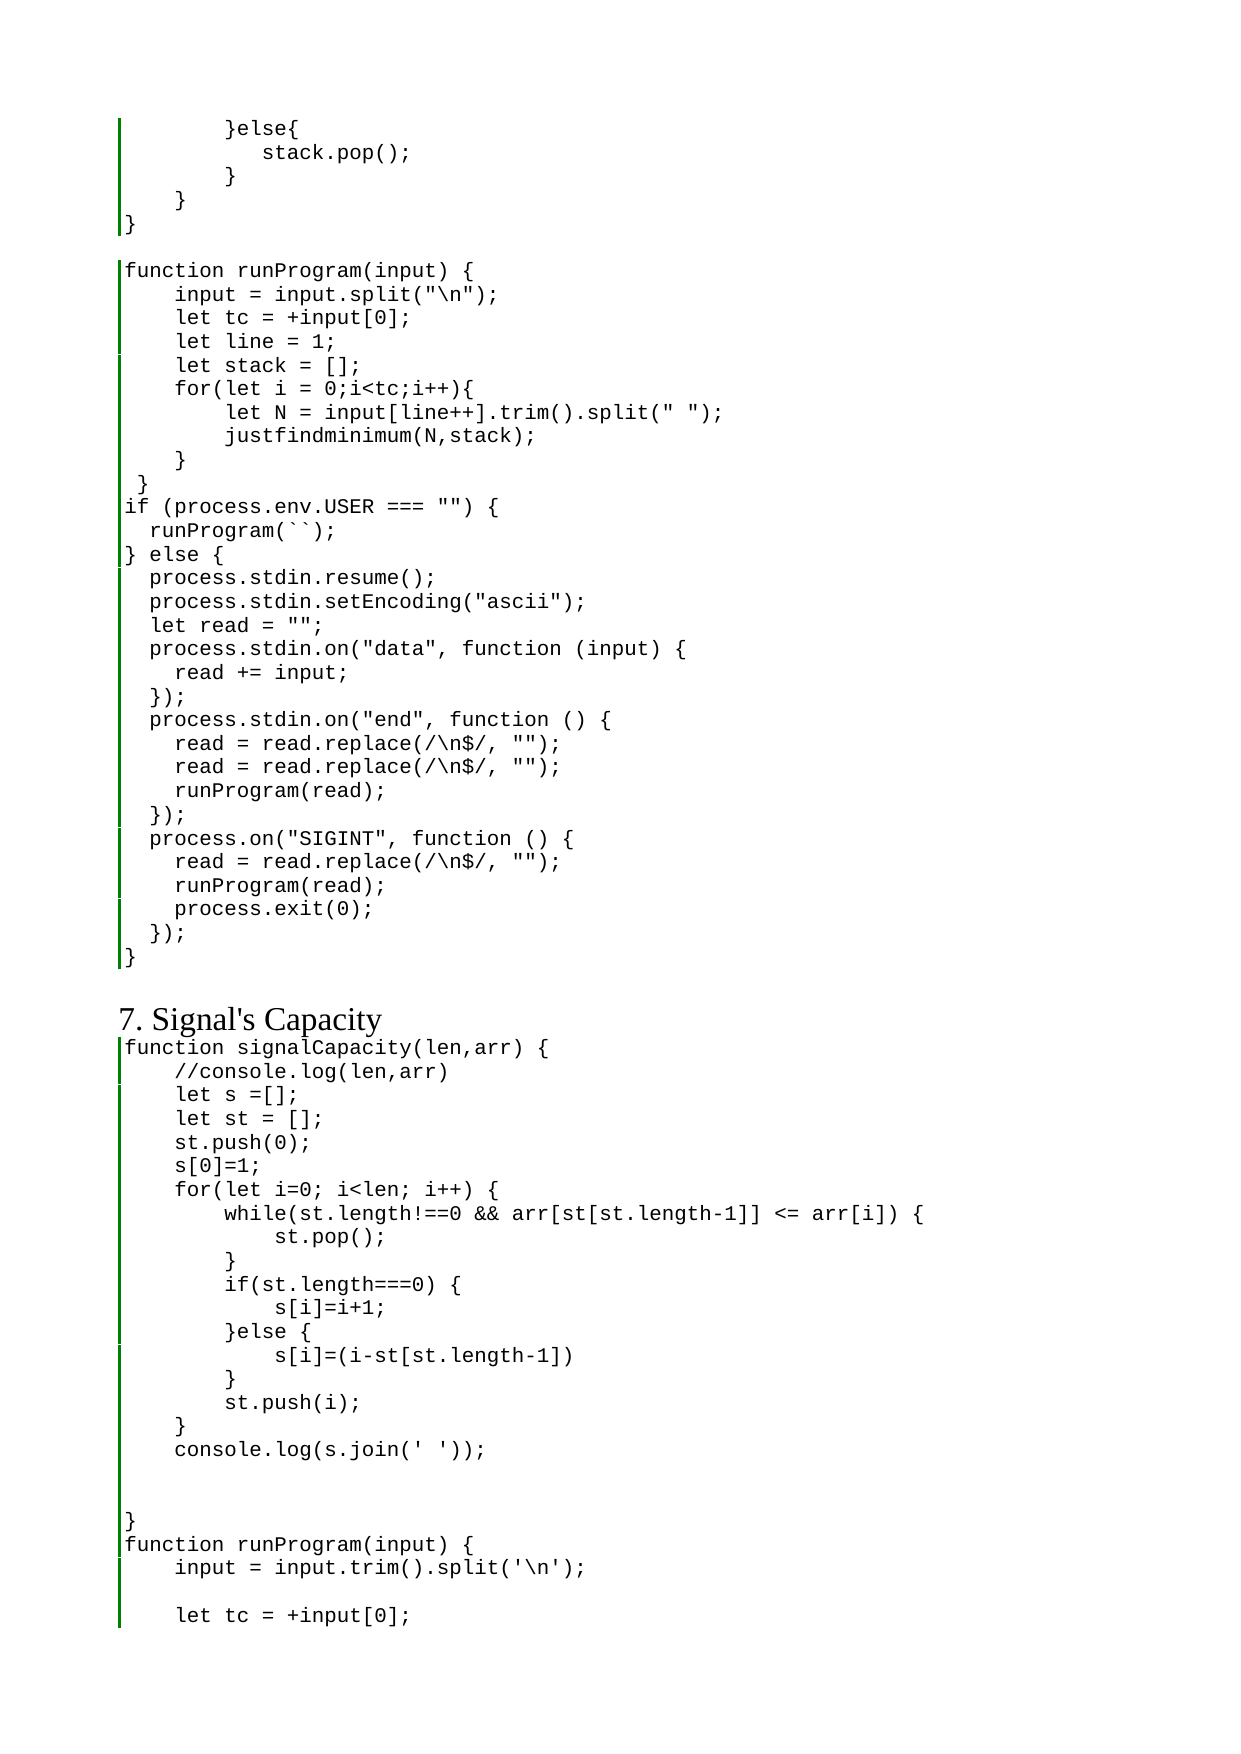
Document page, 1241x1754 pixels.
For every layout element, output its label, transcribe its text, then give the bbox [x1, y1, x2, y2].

text let stack = []; [119, 354, 1122, 378]
text let s =[]; [119, 1084, 1122, 1108]
text //console.log(len,arr) [121, 1061, 1122, 1084]
text } else { [121, 544, 1122, 567]
text } [121, 1416, 1122, 1439]
text let tc = +input[0]; [121, 1605, 1122, 1628]
text function runProgram(input) { [121, 1534, 1122, 1557]
text process.exit(0); [119, 898, 1122, 922]
text read = read.replace(/\n$/, ""); [121, 851, 1122, 875]
text s[0]=1; [121, 1155, 1122, 1179]
text function runProgram(input) { [121, 260, 1122, 284]
text process.stdin.on("end", function () { [121, 709, 1122, 733]
text while(st.length!==0 && arr[st[st.length-1]] <= arr[i]) { [121, 1203, 1122, 1226]
text 7. Signal's Capacity [118, 999, 1122, 1037]
text read += input; [121, 662, 1122, 686]
text process.stdin.resume(); [119, 567, 1122, 591]
text let tc = +input[0]; [121, 307, 1122, 331]
text s[i]=i+1; [121, 1297, 1122, 1321]
text }); [121, 686, 1122, 709]
text }); [121, 922, 1122, 946]
text read = read.replace(/\n$/, ""); [121, 733, 1122, 757]
text st.push(i); [121, 1392, 1122, 1416]
text if (process.env.USER === "") { [121, 496, 1122, 520]
text st.pop(); [121, 1226, 1122, 1250]
text for(let i = 0;i<tc;i++){ [121, 378, 1122, 402]
text s[i]=(i-st[st.length-1]) [119, 1344, 1122, 1368]
text }else{ [121, 118, 1122, 142]
text } [121, 213, 1122, 236]
text if(st.length===0) { [121, 1274, 1122, 1297]
text runProgram(read); [121, 875, 1122, 898]
text } [121, 1368, 1122, 1392]
text let read = ""; [121, 615, 1122, 638]
text } [121, 165, 1122, 189]
text }); [121, 804, 1122, 827]
text } [121, 189, 1122, 213]
text read = read.replace(/\n$/, ""); [121, 757, 1122, 780]
text runProgram(read); [121, 780, 1122, 804]
text stack.pop(); [121, 142, 1122, 165]
text function signalCapacity(len,arr) { [121, 1037, 1122, 1061]
text runProgram(``); [121, 520, 1122, 544]
text process.on("SIGINT", function () { [119, 827, 1122, 851]
text for(let i=0; i<len; i++) { [121, 1179, 1122, 1203]
text process.stdin.setEncoding("ascii"); [121, 591, 1122, 615]
text } [121, 1510, 1122, 1534]
text let line = 1; [121, 331, 1122, 354]
text st.push(0); [121, 1132, 1122, 1155]
text } [121, 449, 1122, 473]
text input = input.trim().split('\n'); [119, 1557, 1122, 1581]
text } [121, 473, 1122, 496]
text let st = []; [121, 1108, 1122, 1132]
text process.stdin.on("data", function (input) { [121, 638, 1122, 662]
text input = input.split("\n"); [121, 284, 1122, 307]
text let N = input[line++].trim().split(" "); [121, 402, 1122, 426]
text }else { [121, 1321, 1122, 1344]
text console.log(s.join(' ')); [121, 1439, 1122, 1463]
text justfindminimum(N,stack); [121, 426, 1122, 449]
text } [121, 946, 1122, 969]
text } [121, 1250, 1122, 1274]
